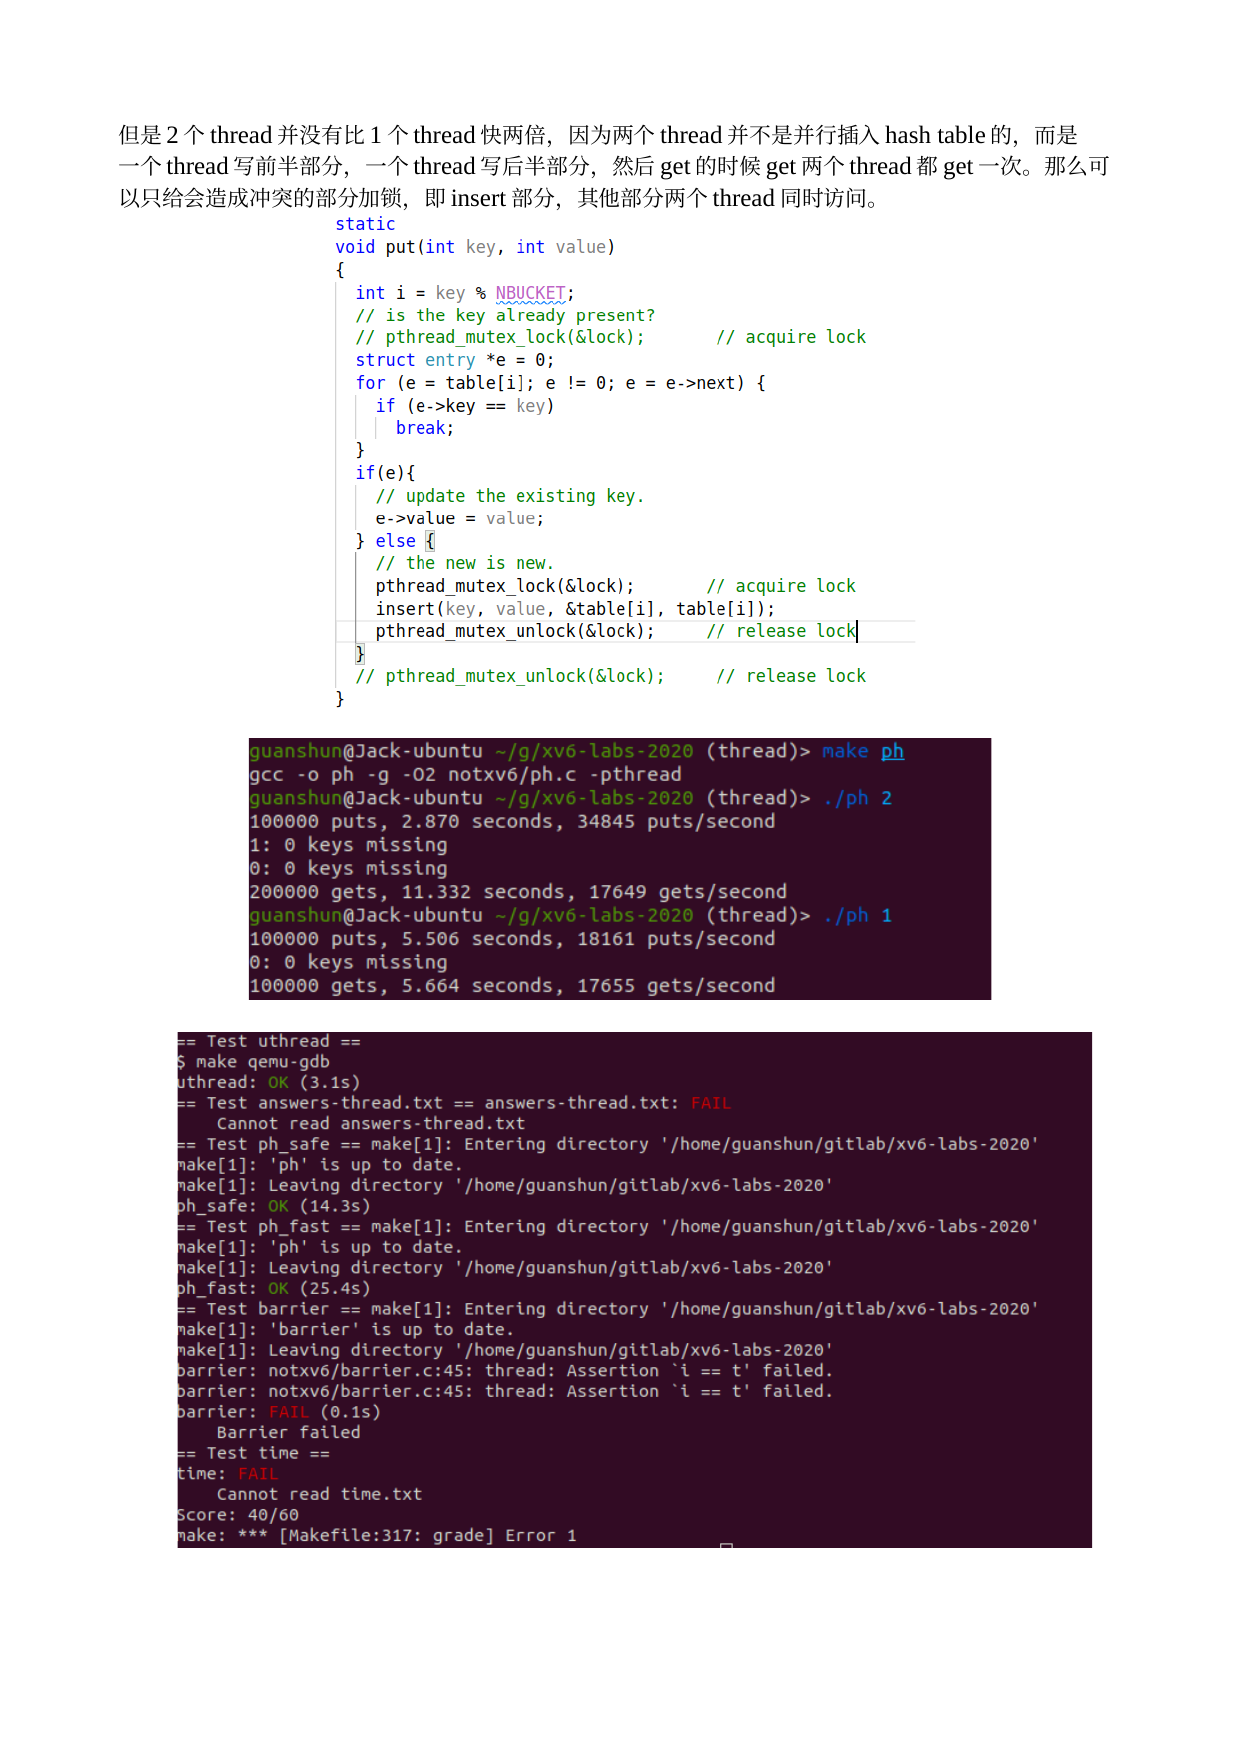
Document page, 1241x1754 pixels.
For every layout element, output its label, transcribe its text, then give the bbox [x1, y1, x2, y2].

picture [248, 738, 992, 1000]
picture [177, 1032, 1093, 1548]
picture [324, 212, 916, 718]
text 但是2个thread并没有比1个thread快两倍，因为两个thread并不是并行插入hash table的，而是 [118, 118, 1122, 149]
text 一个thread写前半部分，一个thread写后半部分，然后get的时候get两个thread都get一次。那么可以只给会造成冲突的部分加锁，即insert部分，其他部分两个thread同时访问。 [118, 149, 1122, 212]
